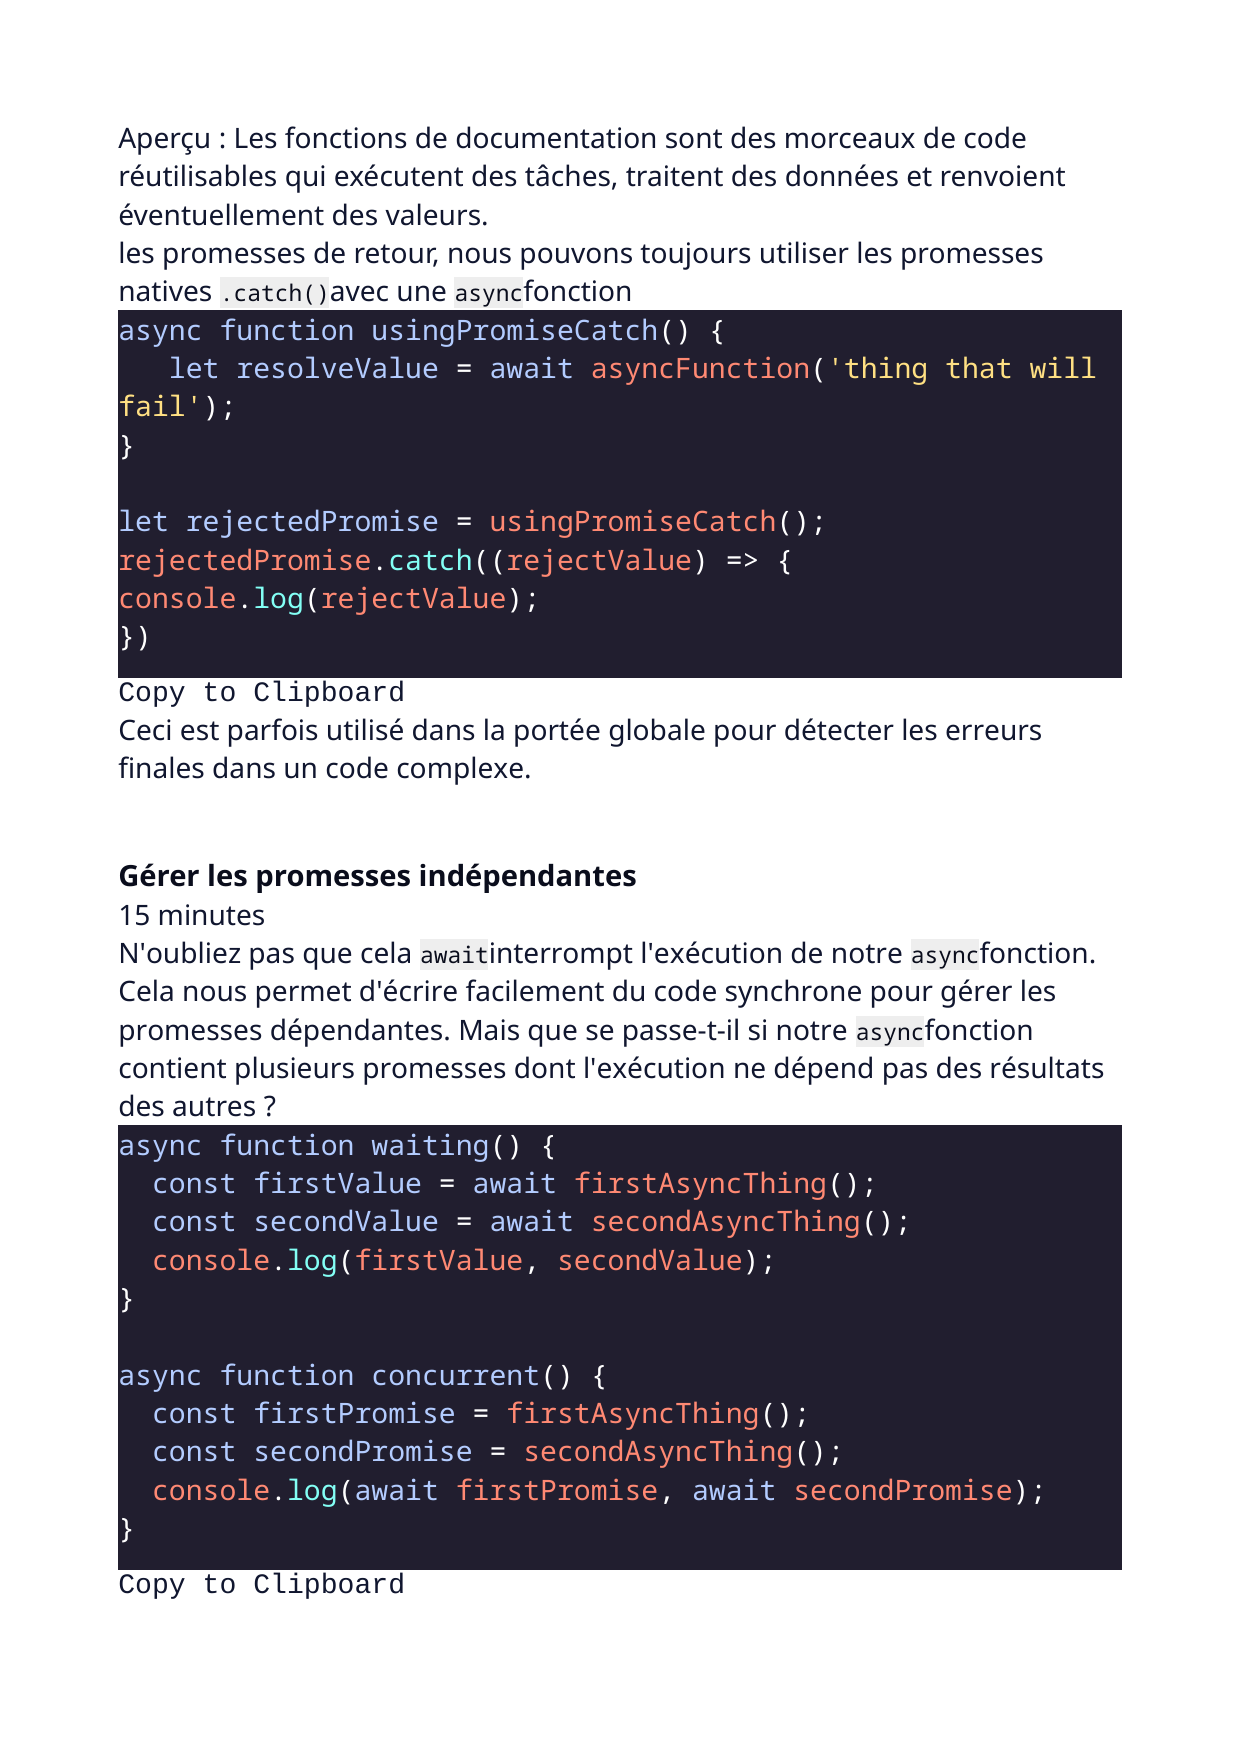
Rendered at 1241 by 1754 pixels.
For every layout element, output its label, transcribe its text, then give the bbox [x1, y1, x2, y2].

text Copy to Clipboard [118, 1570, 1122, 1602]
subtitle Gérer les promesses indépendantes [118, 855, 1122, 895]
text Aperçu : Les fonctions de documentation sont des morceaux de code réutilisables qui exécutent des tâches, traitent des données et renvoient éventuellement des valeurs. [118, 118, 1122, 233]
text N'oubliez pas que cela awaitinterrompt l'exécution de notre asyncfonction. Cela nous permet d'écrire facilement du code synchrone pour gérer les promesses dépendantes. Mais que se passe-t-il si notre asyncfonction contient plusieurs promesses dont l'exécution ne dépend pas des résultats des autres ? [118, 933, 1122, 1125]
text les promesses de retour, nous pouvons toujours utiliser les promesses natives .catch()avec une asyncfonction [118, 233, 1122, 310]
text async function waiting() { const firstValue = await firstAsyncThing(); const secondValue = await secondAsyncThing(); console.log(firstValue, secondValue); } async function concurrent() { const firstPromise = firstAsyncThing(); const secondPromise = secondAsyncThing(); console.log(await firstPromise, await secondPromise); } [118, 1125, 1122, 1570]
text 15 minutes [118, 895, 1122, 933]
text Ceci est parfois utilisé dans la portée globale pour détecter les erreurs finales dans un code complexe. [118, 710, 1122, 787]
text async function usingPromiseCatch() { let resolveValue = await asyncFunction('thing that will fail'); } let rejectedPromise = usingPromiseCatch(); rejectedPromise.catch((rejectValue) => { console.log(rejectValue); }) [118, 310, 1122, 678]
text Copy to Clipboard [118, 678, 1122, 710]
